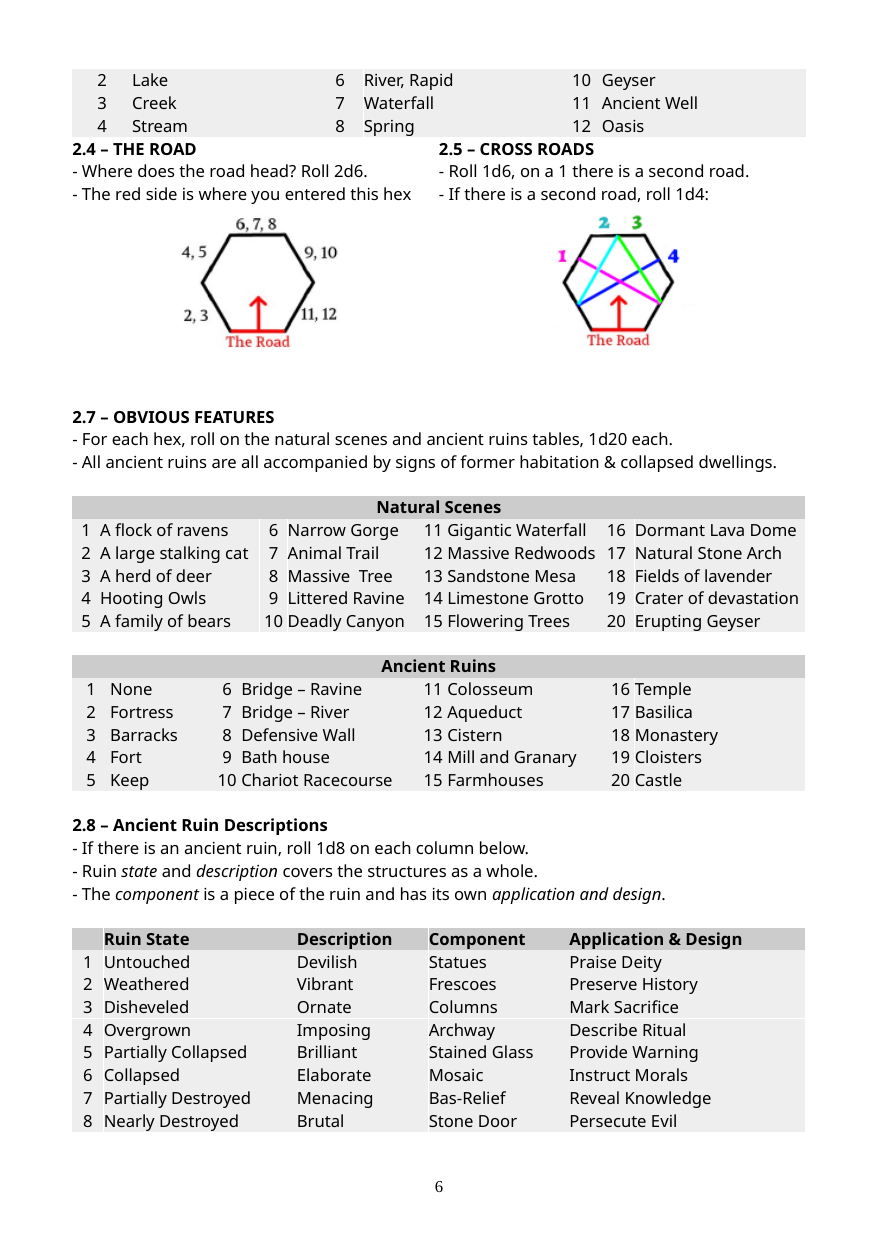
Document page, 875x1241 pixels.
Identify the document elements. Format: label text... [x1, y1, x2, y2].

table_cell 1 [72, 519, 100, 542]
table_cell 10 [213, 769, 241, 791]
table_cell Animal Trail [288, 542, 419, 564]
table_cell Basilica [635, 701, 805, 723]
table_cell Deadly Canyon [288, 610, 419, 632]
table_cell Lake [132, 69, 316, 92]
table_cell A family of bears [100, 610, 259, 632]
table_cell Limestone Grotto [447, 587, 607, 610]
table_header Component [429, 928, 569, 950]
table_cell Cistern [447, 723, 606, 746]
table_cell Oasis [602, 114, 806, 137]
table_cell Menacing [297, 1087, 428, 1109]
table_cell Partially Destroyed [104, 1087, 297, 1109]
text - The component is a piece of the ruin and has its own application and design. [72, 882, 806, 905]
picture [520, 211, 712, 358]
table_cell Fort [110, 746, 213, 769]
table_cell 15 [419, 769, 447, 791]
table_cell Dormant Lava Dome [635, 519, 805, 542]
table_cell 8 [213, 723, 241, 746]
table_cell Elaborate [297, 1064, 428, 1087]
table_cell Persecute Evil [569, 1109, 805, 1132]
table_cell Castle [635, 769, 805, 791]
table_cell Hooting Owls [100, 587, 259, 610]
table_cell Fields of lavender [635, 564, 805, 587]
table_cell Disheveled [104, 996, 297, 1018]
table_cell Mill and Granary [447, 746, 606, 769]
table_cell A flock of ravens [100, 519, 259, 542]
table_cell Spring [364, 114, 561, 137]
table_cell Barracks [110, 723, 213, 746]
table_cell Fortress [110, 701, 213, 723]
table_header [72, 928, 103, 950]
table_cell 19 [606, 746, 634, 769]
table_cell Describe Ritual [569, 1019, 805, 1041]
table_cell 11 [419, 519, 447, 542]
table_cell 3 [72, 92, 132, 114]
table_cell 11 [419, 678, 447, 701]
table_cell 2 [72, 69, 132, 92]
table_cell - Roll 1d6, on a 1 there is a second road. [439, 160, 806, 182]
table_cell [72, 205, 439, 383]
table_cell Massive Tree [288, 564, 419, 587]
table_header 2.4 – THE ROAD [72, 137, 439, 160]
table_cell Natural Stone Arch [635, 542, 805, 564]
table_cell Columns [429, 996, 569, 1018]
table_cell Preserve History [569, 973, 805, 996]
table_header Ruin State [104, 928, 297, 950]
table_cell Collapsed [104, 1064, 297, 1087]
table_header 2.5 – CROSS ROADS [439, 137, 806, 160]
table_cell Farmhouses [447, 769, 606, 791]
table_cell 2 [72, 542, 100, 564]
table_header Ancient Ruins [72, 655, 805, 678]
table_cell 7 [316, 92, 363, 114]
table_cell Defensive Wall [241, 723, 419, 746]
table_cell 1 [72, 678, 110, 701]
table_cell Stone Door [429, 1109, 569, 1132]
table_cell 3 [72, 723, 110, 746]
table_cell 13 [419, 723, 447, 746]
table_cell 7 [260, 542, 287, 564]
text - Ruin state and description covers the structures as a whole. [72, 859, 806, 882]
table_cell - If there is a second road, roll 1d4: [439, 183, 806, 205]
table_cell Devilish [297, 950, 428, 973]
table_cell 20 [607, 610, 634, 632]
table_cell Cloisters [635, 746, 805, 769]
table_cell Keep [110, 769, 213, 791]
table_cell 7 [72, 1087, 103, 1109]
table_cell 5 [72, 769, 110, 791]
table_cell Provide Warning [569, 1041, 805, 1064]
table_cell 3 [72, 564, 100, 587]
table_cell A herd of deer [100, 564, 259, 587]
table_cell Bath house [241, 746, 419, 769]
table_cell 4 [72, 746, 110, 769]
picture [157, 210, 354, 360]
table_cell Erupting Geyser [635, 610, 805, 632]
table_cell 16 [607, 519, 634, 542]
table_cell 14 [419, 587, 447, 610]
table_cell Creek [132, 92, 316, 114]
table_cell Flowering Trees [447, 610, 607, 632]
table_cell 6 [260, 519, 287, 542]
table_cell Waterfall [364, 92, 561, 114]
table_cell Stained Glass [429, 1041, 569, 1064]
table_cell Vibrant [297, 973, 428, 996]
text - All ancient ruins are all accompanied by signs of former habitation & collapsed dwellings. [72, 451, 806, 473]
table_cell [439, 205, 806, 383]
table_cell Frescoes [429, 973, 569, 996]
table_cell 12 [561, 114, 602, 137]
table_cell Gigantic Waterfall [447, 519, 607, 542]
table_cell 4 [72, 587, 100, 610]
table_cell Brilliant [297, 1041, 428, 1064]
table_cell Geyser [602, 69, 806, 92]
table_cell Partially Collapsed [104, 1041, 297, 1064]
table_cell 10 [561, 69, 602, 92]
table_cell Instruct Morals [569, 1064, 805, 1087]
table_cell 10 [260, 610, 287, 632]
table_cell 12 [419, 542, 447, 564]
table_cell 13 [419, 564, 447, 587]
table_cell Bridge – River [241, 701, 419, 723]
table_cell 5 [72, 610, 100, 632]
table_cell Bridge – Ravine [241, 678, 419, 701]
table_cell Archway [429, 1019, 569, 1041]
table_cell Mark Sacrifice [569, 996, 805, 1018]
table_cell - Where does the road head? Roll 2d6. [72, 160, 439, 182]
table_cell Chariot Racecourse [241, 769, 419, 791]
table_cell 20 [606, 769, 634, 791]
table_cell River, Rapid [364, 69, 561, 92]
table_cell A large stalking cat [100, 542, 259, 564]
table_cell 8 [316, 114, 363, 137]
table_cell Narrow Gorge [288, 519, 419, 542]
table_cell None [110, 678, 213, 701]
table_cell Mosaic [429, 1064, 569, 1087]
text 2.8 – Ancient Ruin Descriptions [72, 814, 806, 837]
table_cell 9 [213, 746, 241, 769]
table_cell Littered Ravine [288, 587, 419, 610]
table_cell 4 [72, 1019, 103, 1041]
table_cell 11 [561, 92, 602, 114]
table_cell Massive Redwoods [447, 542, 607, 564]
table_cell Overgrown [104, 1019, 297, 1041]
text - For each hex, roll on the natural scenes and ancient ruins tables, 1d20 each. [72, 428, 806, 451]
table_cell 17 [606, 701, 634, 723]
table_cell 8 [72, 1109, 103, 1132]
table_cell Weathered [104, 973, 297, 996]
table_cell Untouched [104, 950, 297, 973]
table_cell Aqueduct [447, 701, 606, 723]
table_cell 4 [72, 114, 132, 137]
table_cell 19 [607, 587, 634, 610]
table_cell Bas-Relief [429, 1087, 569, 1109]
table_cell 18 [607, 564, 634, 587]
table_cell Statues [429, 950, 569, 973]
table_cell 16 [606, 678, 634, 701]
text 2.7 – OBVIOUS FEATURES [72, 405, 806, 428]
table_header Application & Design [569, 928, 805, 950]
table_cell 3 [72, 996, 103, 1018]
table_cell 1 [72, 950, 103, 973]
table_cell 7 [213, 701, 241, 723]
table_cell Monastery [635, 723, 805, 746]
table_cell 9 [260, 587, 287, 610]
table_cell Colosseum [447, 678, 606, 701]
table_cell 6 [213, 678, 241, 701]
table_cell Nearly Destroyed [104, 1109, 297, 1132]
table_header Natural Scenes [72, 496, 805, 519]
text - If there is an ancient ruin, roll 1d8 on each column below. [72, 837, 806, 859]
table_cell Ancient Well [602, 92, 806, 114]
table_cell 8 [260, 564, 287, 587]
table_cell Ornate [297, 996, 428, 1018]
table_header Description [297, 928, 428, 950]
table_cell - The red side is where you entered this hex [72, 183, 439, 205]
table_cell 15 [419, 610, 447, 632]
table_cell 5 [72, 1041, 103, 1064]
table_cell Crater of devastation [635, 587, 805, 610]
table_cell Brutal [297, 1109, 428, 1132]
table_cell 14 [419, 746, 447, 769]
table_cell Reveal Knowledge [569, 1087, 805, 1109]
table_cell Sandstone Mesa [447, 564, 607, 587]
table_cell Temple [635, 678, 805, 701]
table_cell 6 [72, 1064, 103, 1087]
table_cell Imposing [297, 1019, 428, 1041]
table_cell Praise Deity [569, 950, 805, 973]
table_cell 18 [606, 723, 634, 746]
table_cell 2 [72, 973, 103, 996]
table_cell 12 [419, 701, 447, 723]
table_cell 2 [72, 701, 110, 723]
table_cell Stream [132, 114, 316, 137]
table_cell 17 [607, 542, 634, 564]
table_cell 6 [316, 69, 363, 92]
